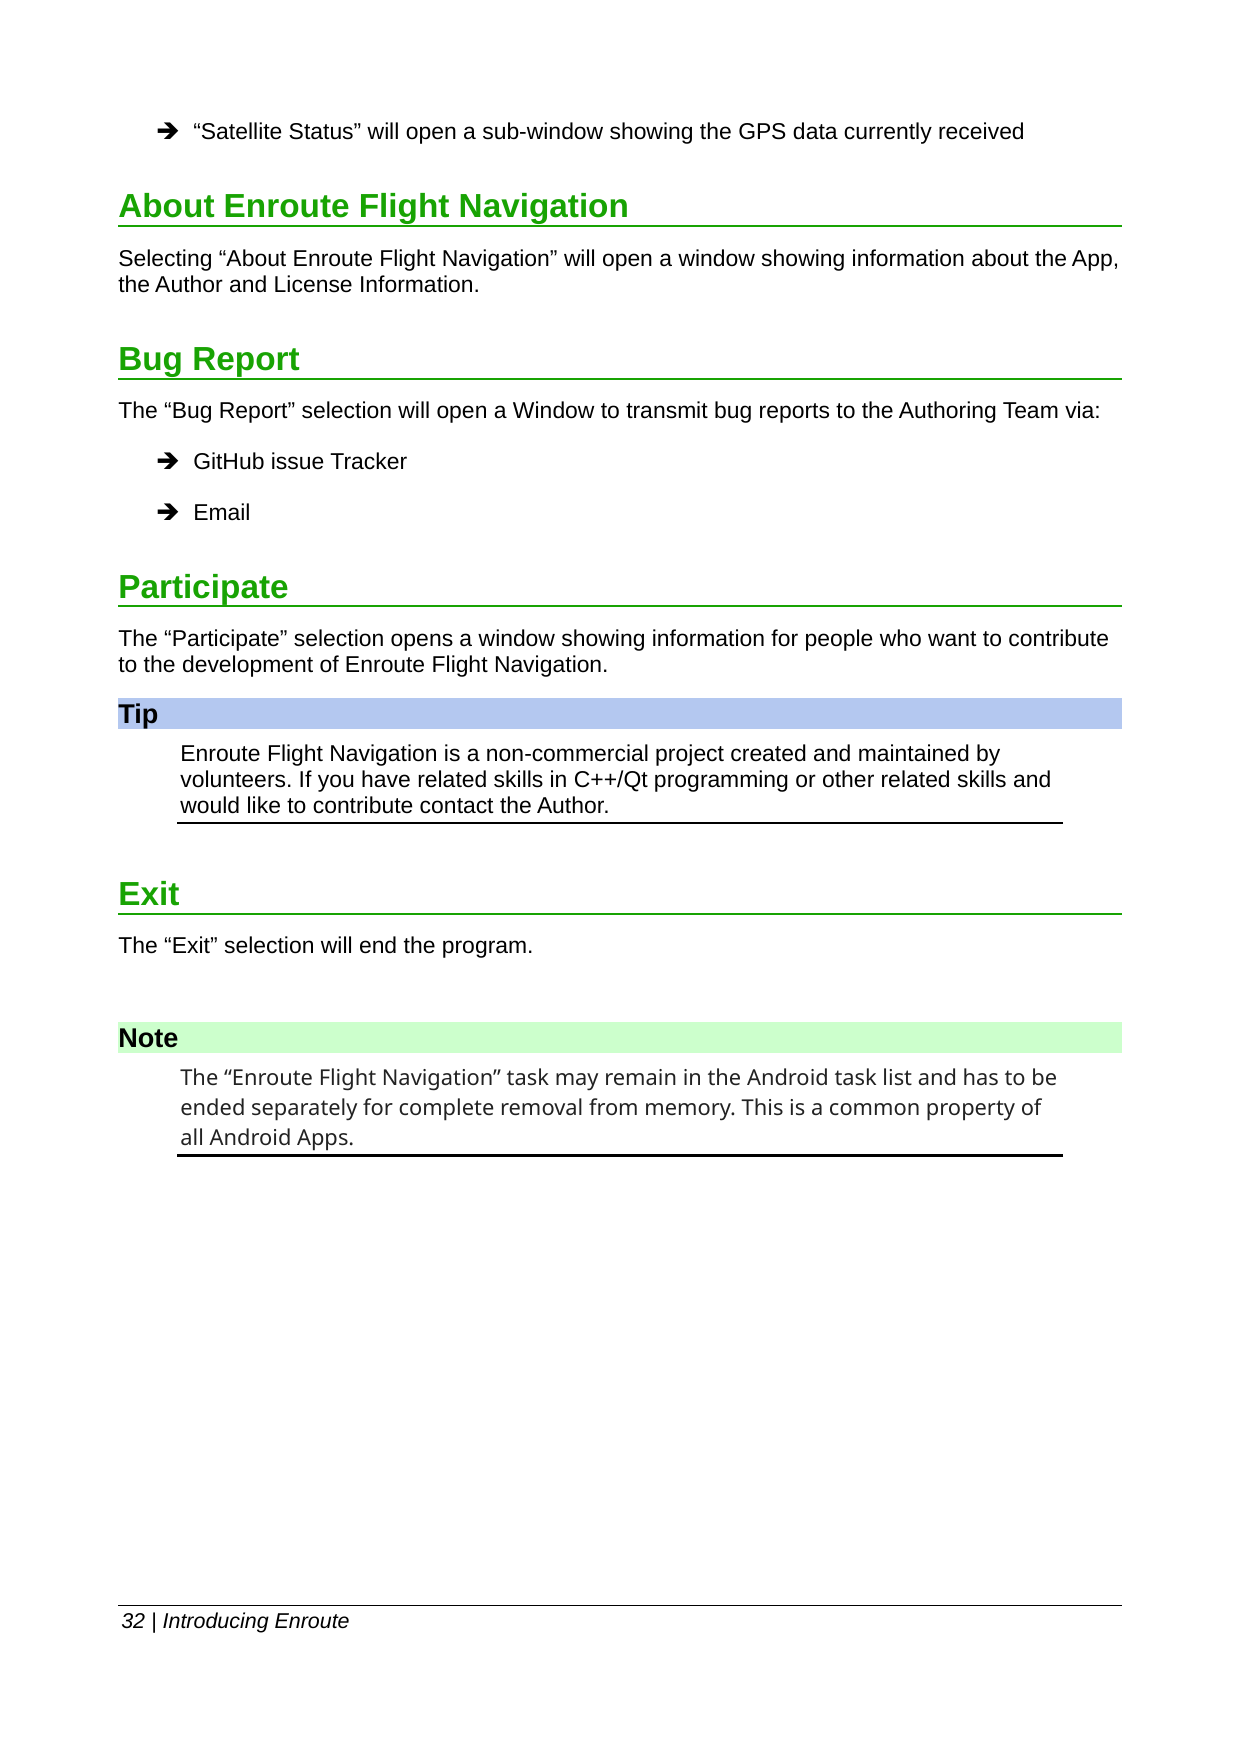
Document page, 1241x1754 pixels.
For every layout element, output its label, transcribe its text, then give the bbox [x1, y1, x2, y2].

text Enroute Flight Navigation is a non-commercial project created and maintained by volunteers. If you have related skills in C++/Qt programming or other related skills and would like to contribute contact the Author. [177, 737, 1063, 822]
subtitle Tip [118, 698, 1122, 729]
subtitle Exit [118, 874, 1122, 913]
subtitle The “Exit” selection will end the program. [118, 932, 1122, 959]
subtitle About Enroute Flight Navigation [118, 186, 1122, 225]
subtitle The “Participate” selection opens a window showing information for people who want to contribute to the development of Enroute Flight Navigation. [118, 625, 1122, 678]
subtitle Bug Report [118, 339, 1122, 378]
subtitle Selecting “About Enroute Flight Navigation” will open a window showing information about the App, the Author and License Information. [118, 244, 1122, 297]
list GitHub issue Tracker [156, 448, 1122, 474]
subtitle Note [118, 1022, 1122, 1053]
subtitle The “Bug Report” selection will open a Window to transmit bug reports to the Authoring Team via: [118, 397, 1122, 424]
subtitle Participate [118, 567, 1122, 605]
list Email [156, 499, 1122, 525]
list “Satellite Status” will open a sub-window showing the GPS data currently received [156, 118, 1122, 144]
text The “Enroute Flight Navigation” task may remain in the Android task list and has to be ended separately for complete removal from memory. This is a common property of all Android Apps. [177, 1059, 1063, 1154]
